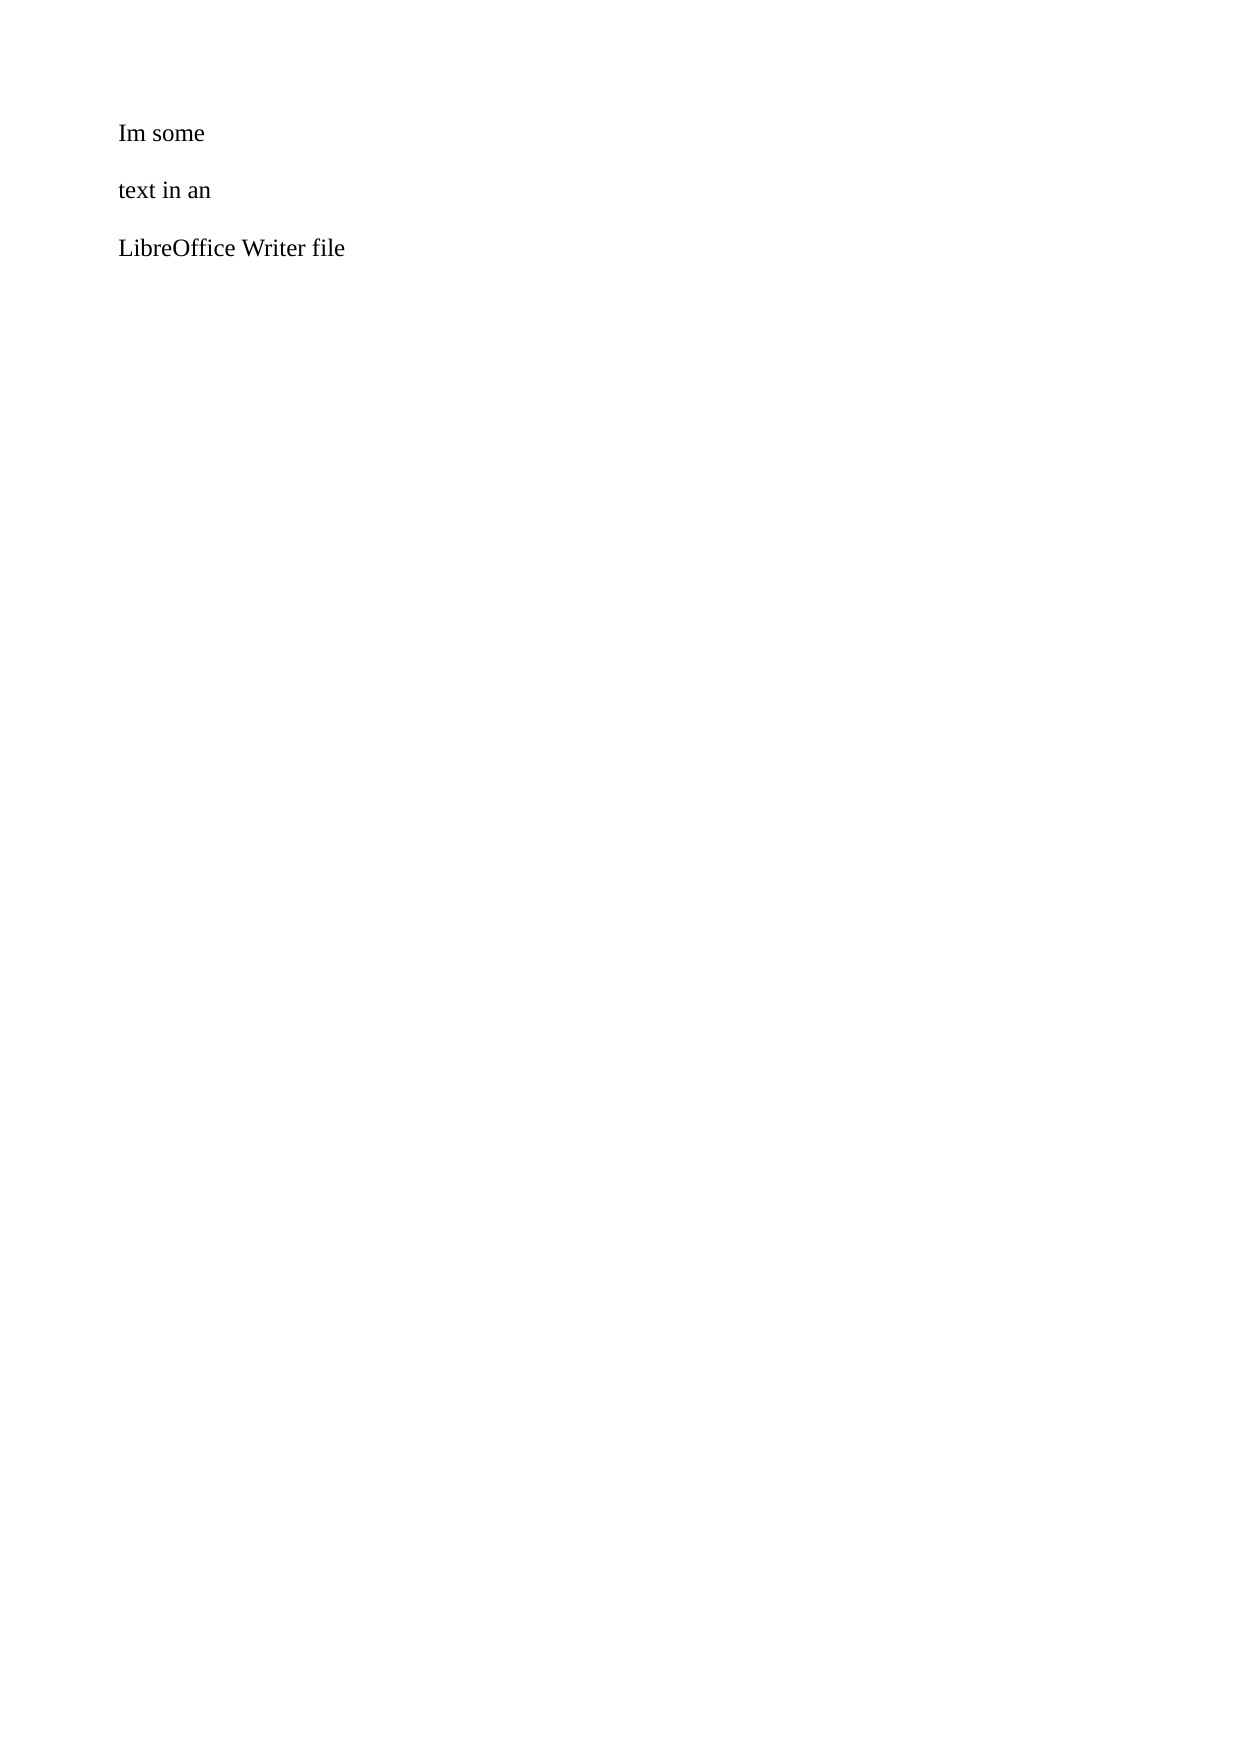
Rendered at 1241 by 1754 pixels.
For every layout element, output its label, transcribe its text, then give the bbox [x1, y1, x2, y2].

text Im some [118, 118, 1122, 147]
text LibreOffice Writer file [118, 233, 1122, 262]
text text in an [118, 176, 1122, 204]
